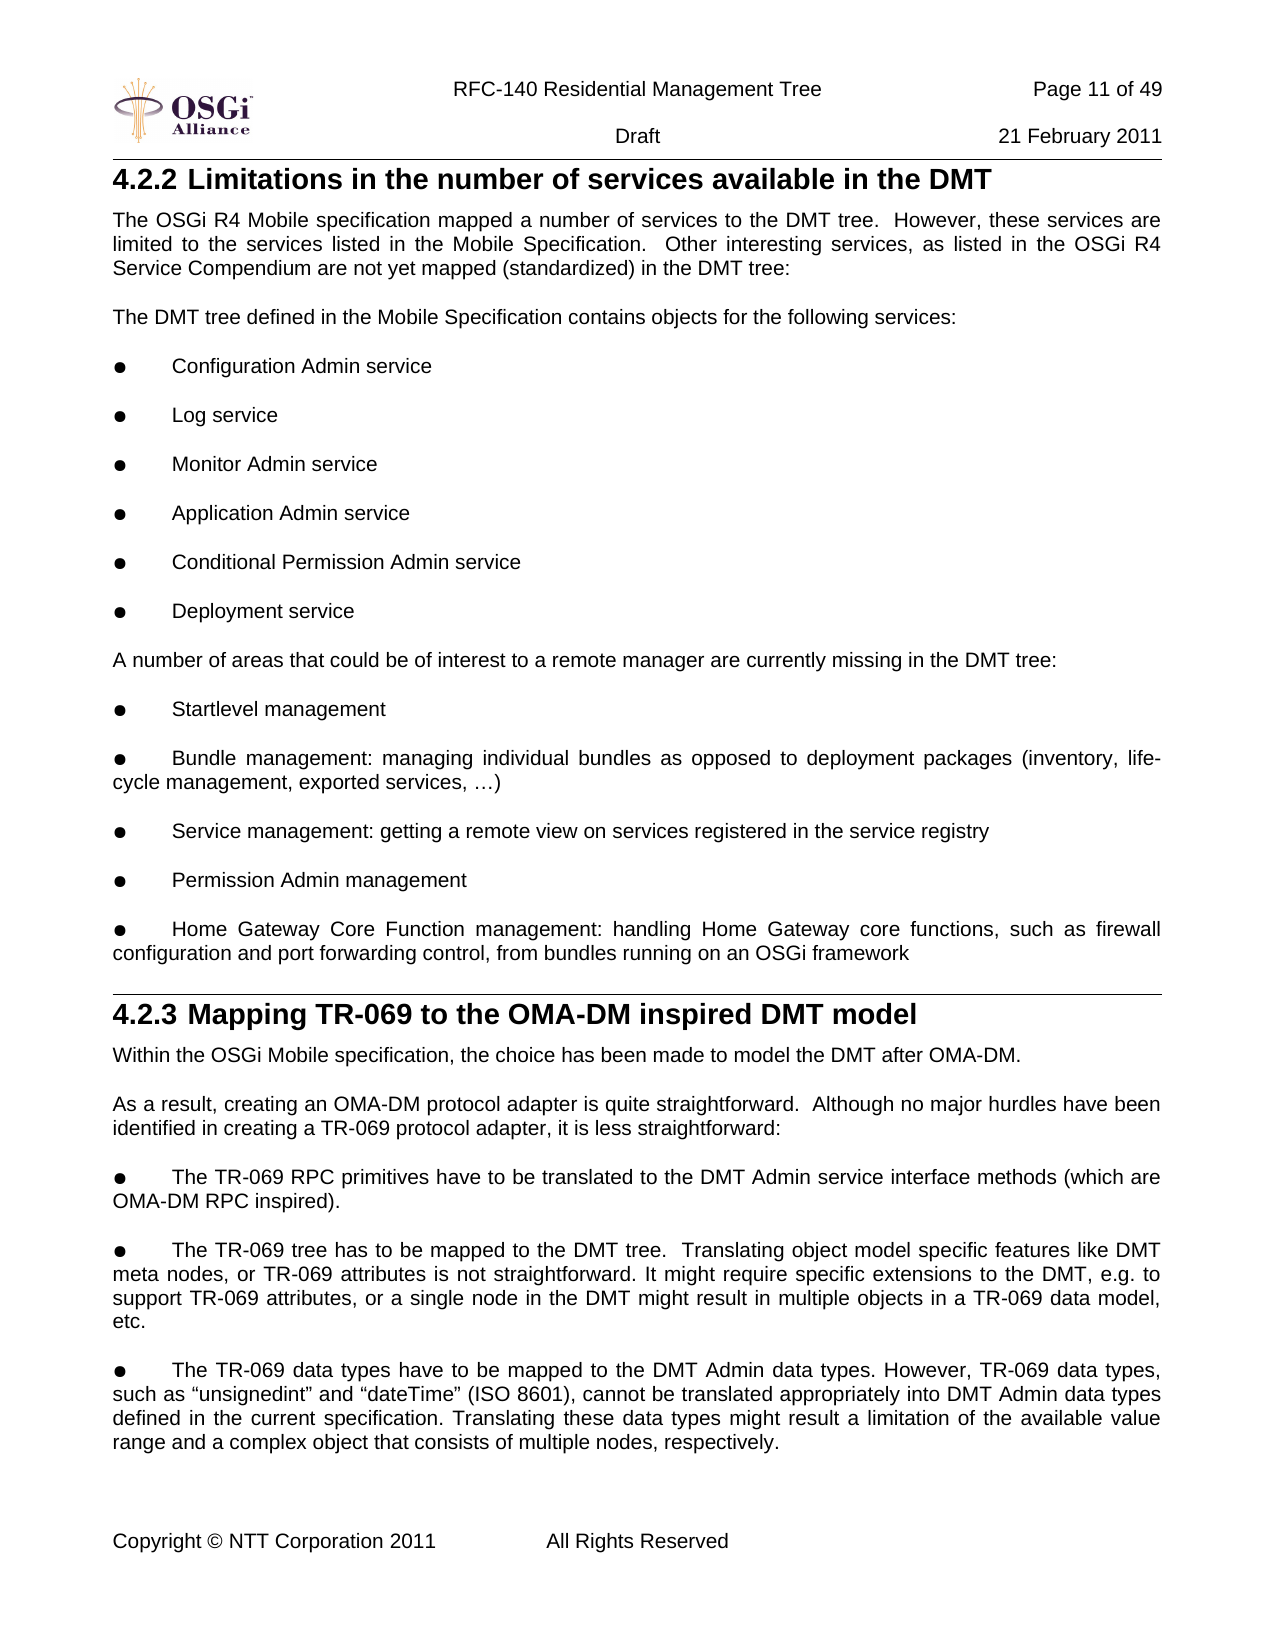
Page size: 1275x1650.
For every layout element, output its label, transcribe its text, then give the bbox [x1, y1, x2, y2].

picture [114, 78, 254, 143]
list Conditional Permission Admin service [112, 550, 1162, 574]
list Application Admin service [112, 501, 1162, 525]
list Bundle management: managing individual bundles as opposed to deployment packages (inventory, life-cycle management, exported services, …) [112, 746, 1162, 793]
list Startlevel management [112, 697, 1162, 721]
text A number of areas that could be of interest to a remote manager are currently missing in the DMT tree: [112, 648, 1162, 672]
subtitle Limitations in the number of services available in the DMT [112, 160, 1162, 196]
list The TR-069 data types have to be mapped to the DMT Admin data types. However, TR-069 data types, such as “unsignedint” and “dateTime” (ISO 8601), cannot be translated appropriately into DMT Admin data types defined in the current specification. Translating these data types might result a limitation of the available value range and a complex object that consists of multiple nodes, respectively. [112, 1358, 1162, 1454]
list Configuration Admin service [112, 354, 1162, 378]
list The DMT tree defined in the Mobile Specification contains objects for the following services: [112, 305, 1162, 329]
list Permission Admin management [112, 867, 1162, 891]
text Within the OSGi Mobile specification, the choice has been made to model the DMT after OMA-DM. [112, 1043, 1162, 1067]
list Service management: getting a remote view on services registered in the service registry [112, 818, 1162, 842]
list Log service [112, 403, 1162, 427]
subtitle Mapping TR-069 to the OMA-DM inspired DMT model [112, 995, 1162, 1030]
list Home Gateway Core Function management: handling Home Gateway core functions, such as firewall configuration and port forwarding control, from bundles running on an OSGi framework [112, 916, 1162, 964]
list The TR-069 RPC primitives have to be translated to the DMT Admin service interface methods (which are OMA-DM RPC inspired). [112, 1164, 1162, 1212]
list Monitor Admin service [112, 452, 1162, 476]
list Deployment service [112, 599, 1162, 623]
text As a result, creating an OMA-DM protocol adapter is quite straightforward. Although no major hurdles have been identified in creating a TR-069 protocol adapter, it is less straightforward: [112, 1092, 1162, 1139]
list The TR-069 tree has to be mapped to the DMT tree. Translating object model specific features like DMT meta nodes, or TR-069 attributes is not straightforward. It might require specific extensions to the DMT, e.g. to support TR-069 attributes, or a single node in the DMT might result in multiple objects in a TR-069 data model, etc. [112, 1237, 1162, 1333]
list The OSGi R4 Mobile specification mapped a number of services to the DMT tree. However, these services are limited to the services listed in the Mobile Specification. Other interesting services, as listed in the OSGi R4 Service Compendium are not yet mapped (standardized) in the DMT tree: [112, 208, 1162, 280]
